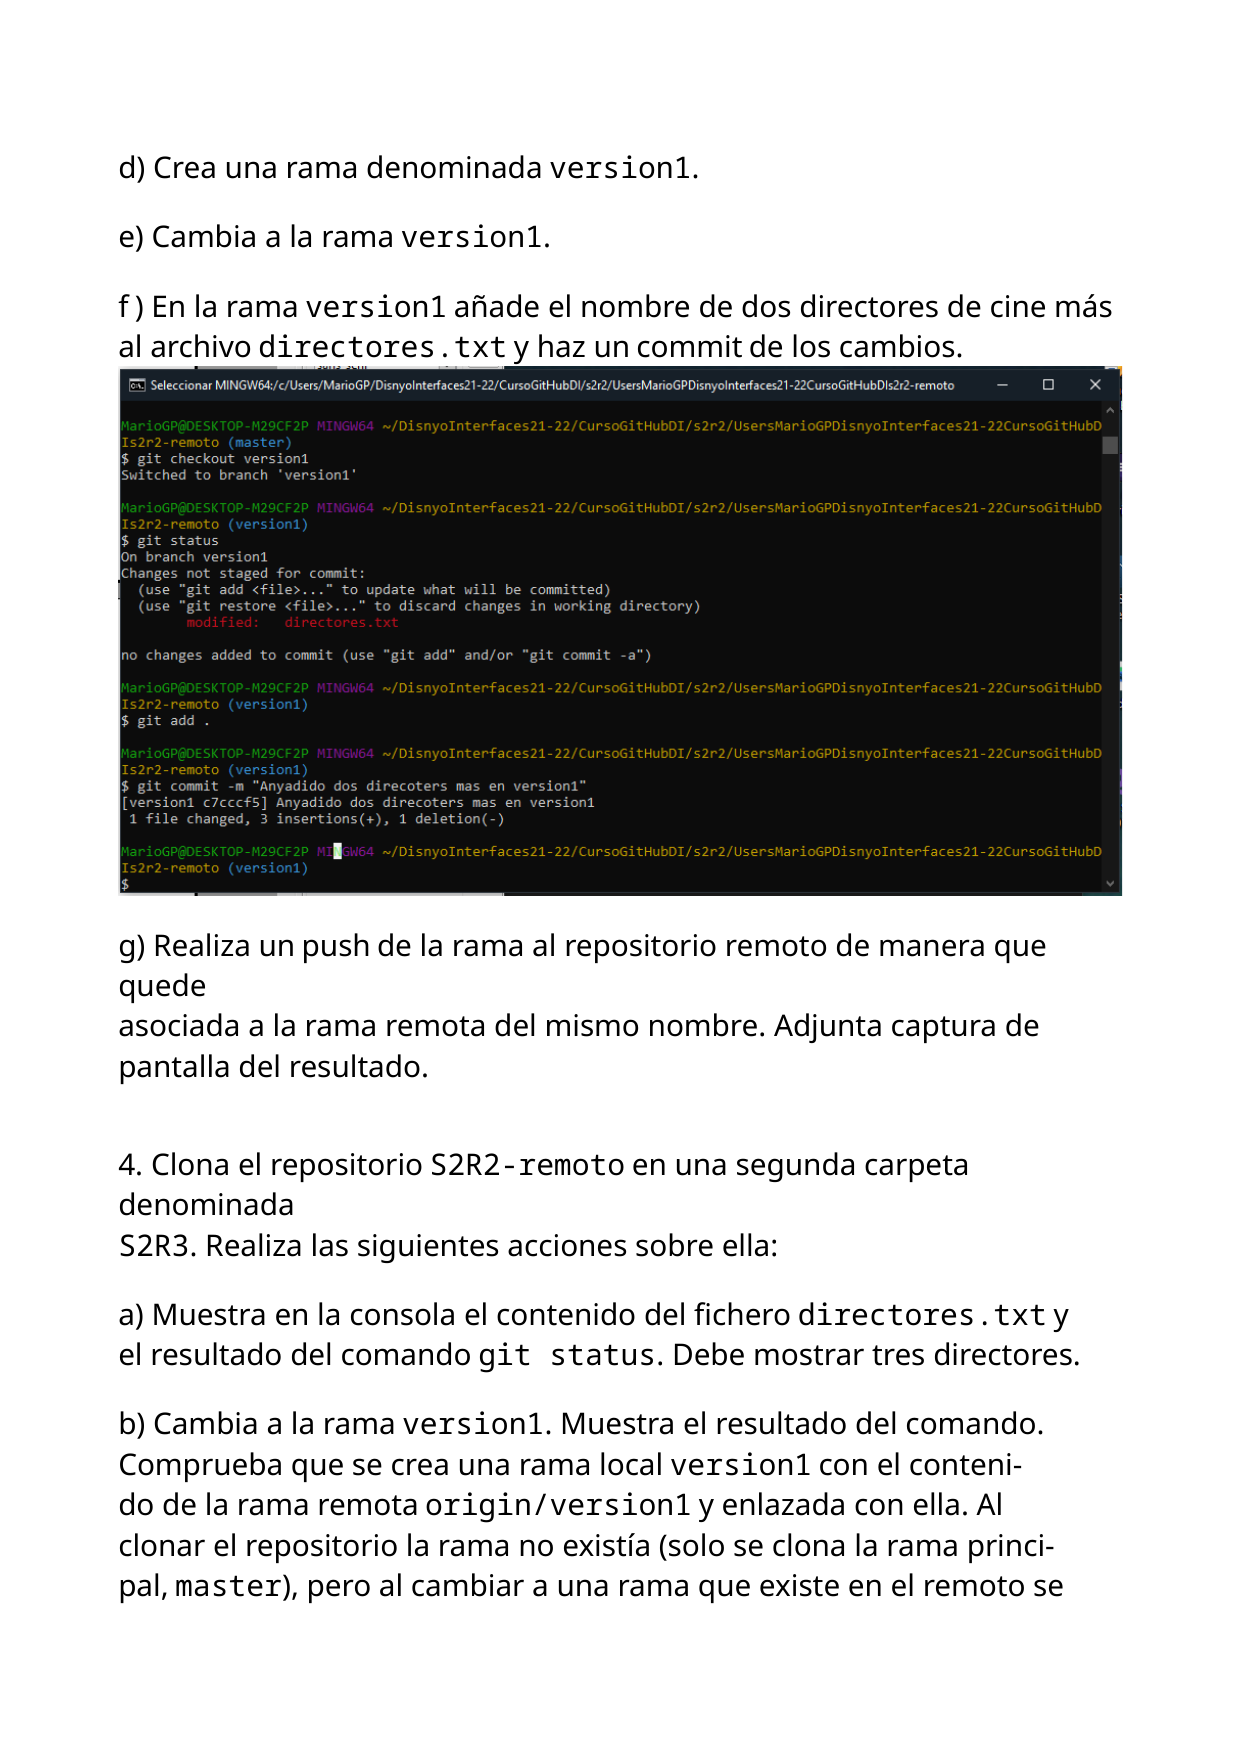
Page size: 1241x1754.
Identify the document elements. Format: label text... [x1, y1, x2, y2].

picture [118, 366, 1123, 896]
text f ) En la rama version1 añade el nombre de dos directores de cine más al archivo directores.txt y haz un commit de los cambios. [118, 256, 1122, 366]
text e) Cambia a la rama version1. [118, 187, 1122, 256]
text d) Crea una rama denominada version1. [118, 118, 1122, 187]
text g) Realiza un push de la rama al repositorio remoto de manera que quede asociada a la rama remota del mismo nombre. Adjunta captura de pantalla del resultado. [118, 896, 1122, 1086]
text a) Muestra en la consola el contenido del fichero directores.txt y el resultado del comando git status. Debe mostrar tres directores. [118, 1293, 1122, 1374]
text 4. Clona el repositorio S2R2-remoto en una segunda carpeta denominada S2R3. Realiza las siguientes acciones sobre ella: [118, 1143, 1122, 1265]
text b) Cambia a la rama version1. Muestra el resultado del comando. Comprueba que se crea una rama local version1 con el conteni- do de la rama remota origin/version1 y enlazada con ella. Al clonar el repositorio la rama no existía (solo se clona la rama princi- pal, master), pero al cambiar a una rama que existe en el remoto se [118, 1374, 1122, 1605]
